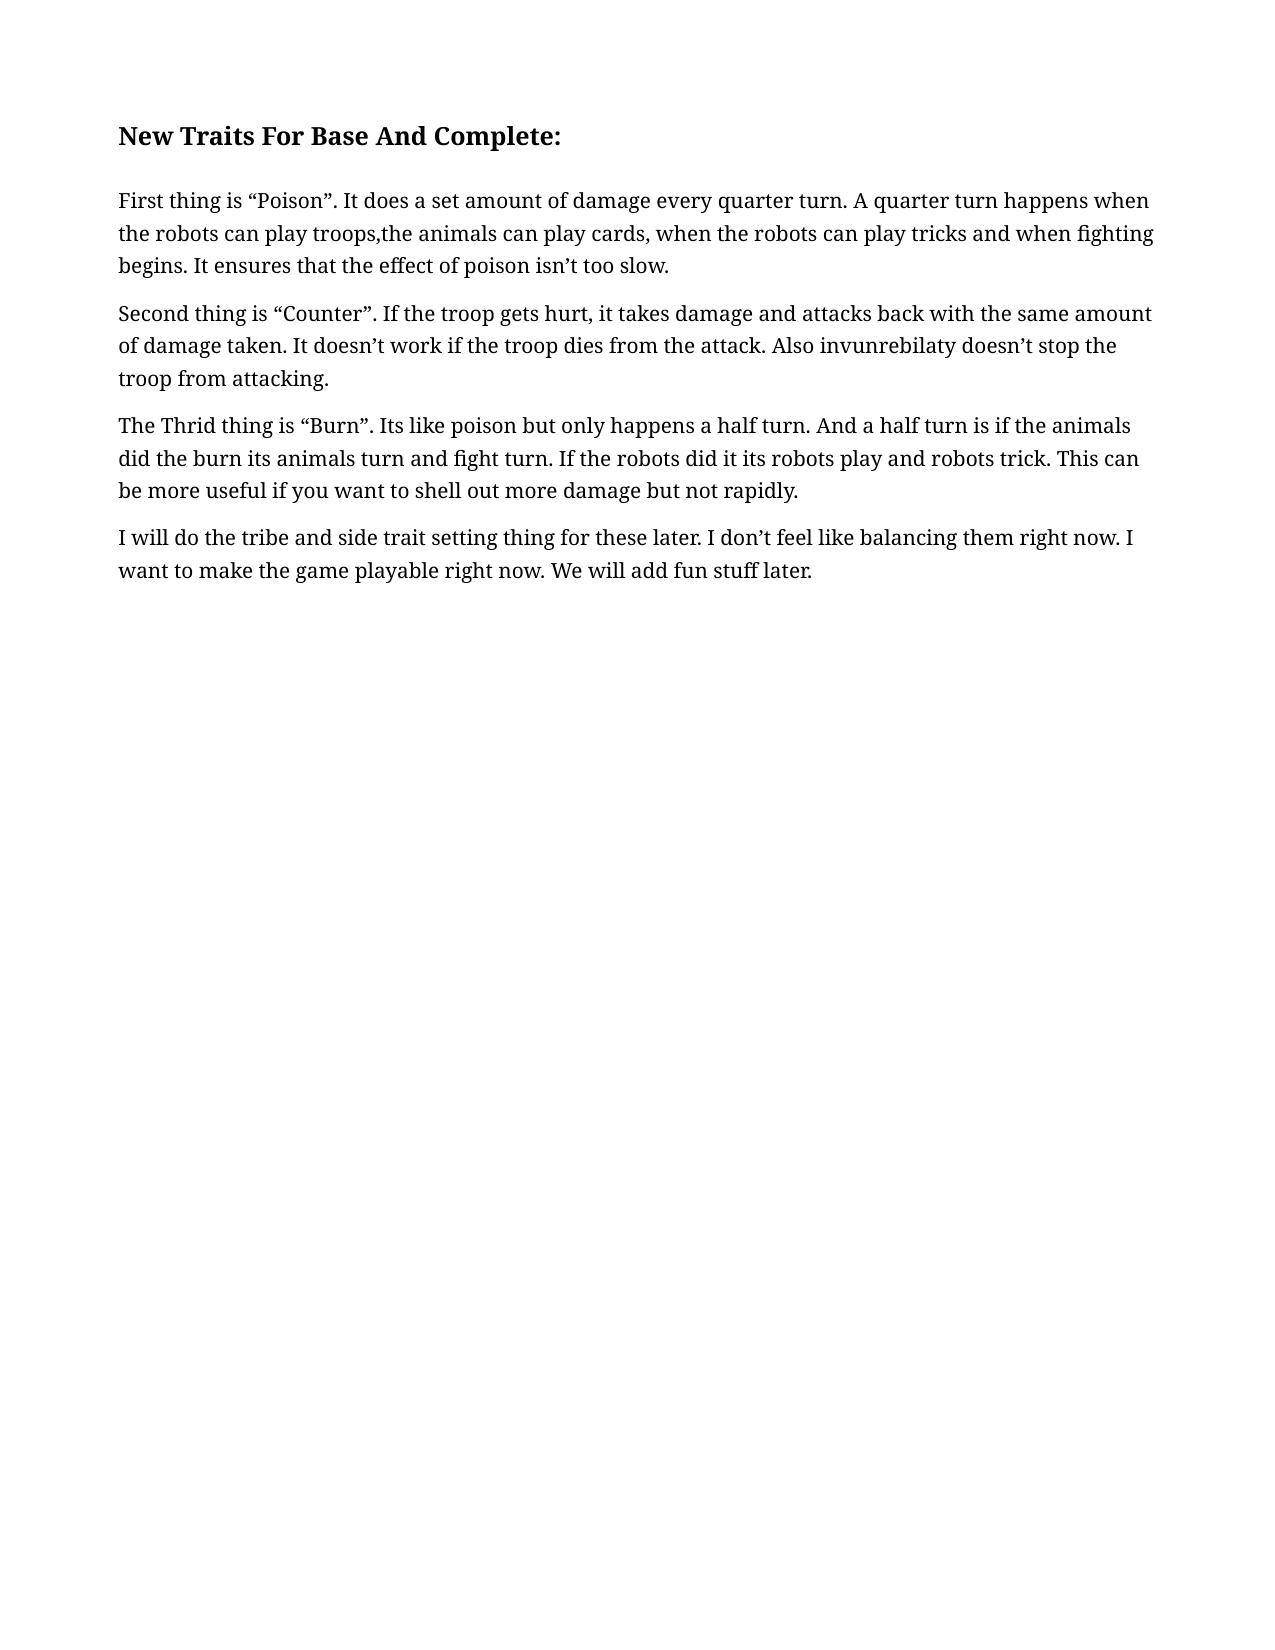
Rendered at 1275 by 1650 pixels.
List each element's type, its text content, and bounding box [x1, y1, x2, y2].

text New Traits For Base And Complete: [118, 118, 1157, 152]
text Second thing is “Counter”. If the troop gets hurt, it takes damage and attacks back with the same amount of damage taken. It doesn’t work if the troop dies from the attack. Also invunrebilaty doesn’t stop the troop from attacking. [118, 299, 1157, 392]
text The Thrid thing is “Burn”. Its like poison but only happens a half turn. And a half turn is if the animals did the burn its animals turn and fight turn. If the robots did it its robots play and robots trick. This can be more useful if you want to shell out more damage but not rapidly. [118, 411, 1157, 505]
text First thing is “Poison”. It does a set amount of damage every quarter turn. A quarter turn happens when the robots can play troops,the animals can play cards, when the robots can play tricks and when fighting begins. It ensures that the effect of poison isn’t too slow. [118, 186, 1157, 280]
text I will do the tribe and side trait setting thing for these later. I don’t feel like balancing them right now. I want to make the game playable right now. We will add fun stuff later. [118, 523, 1157, 584]
